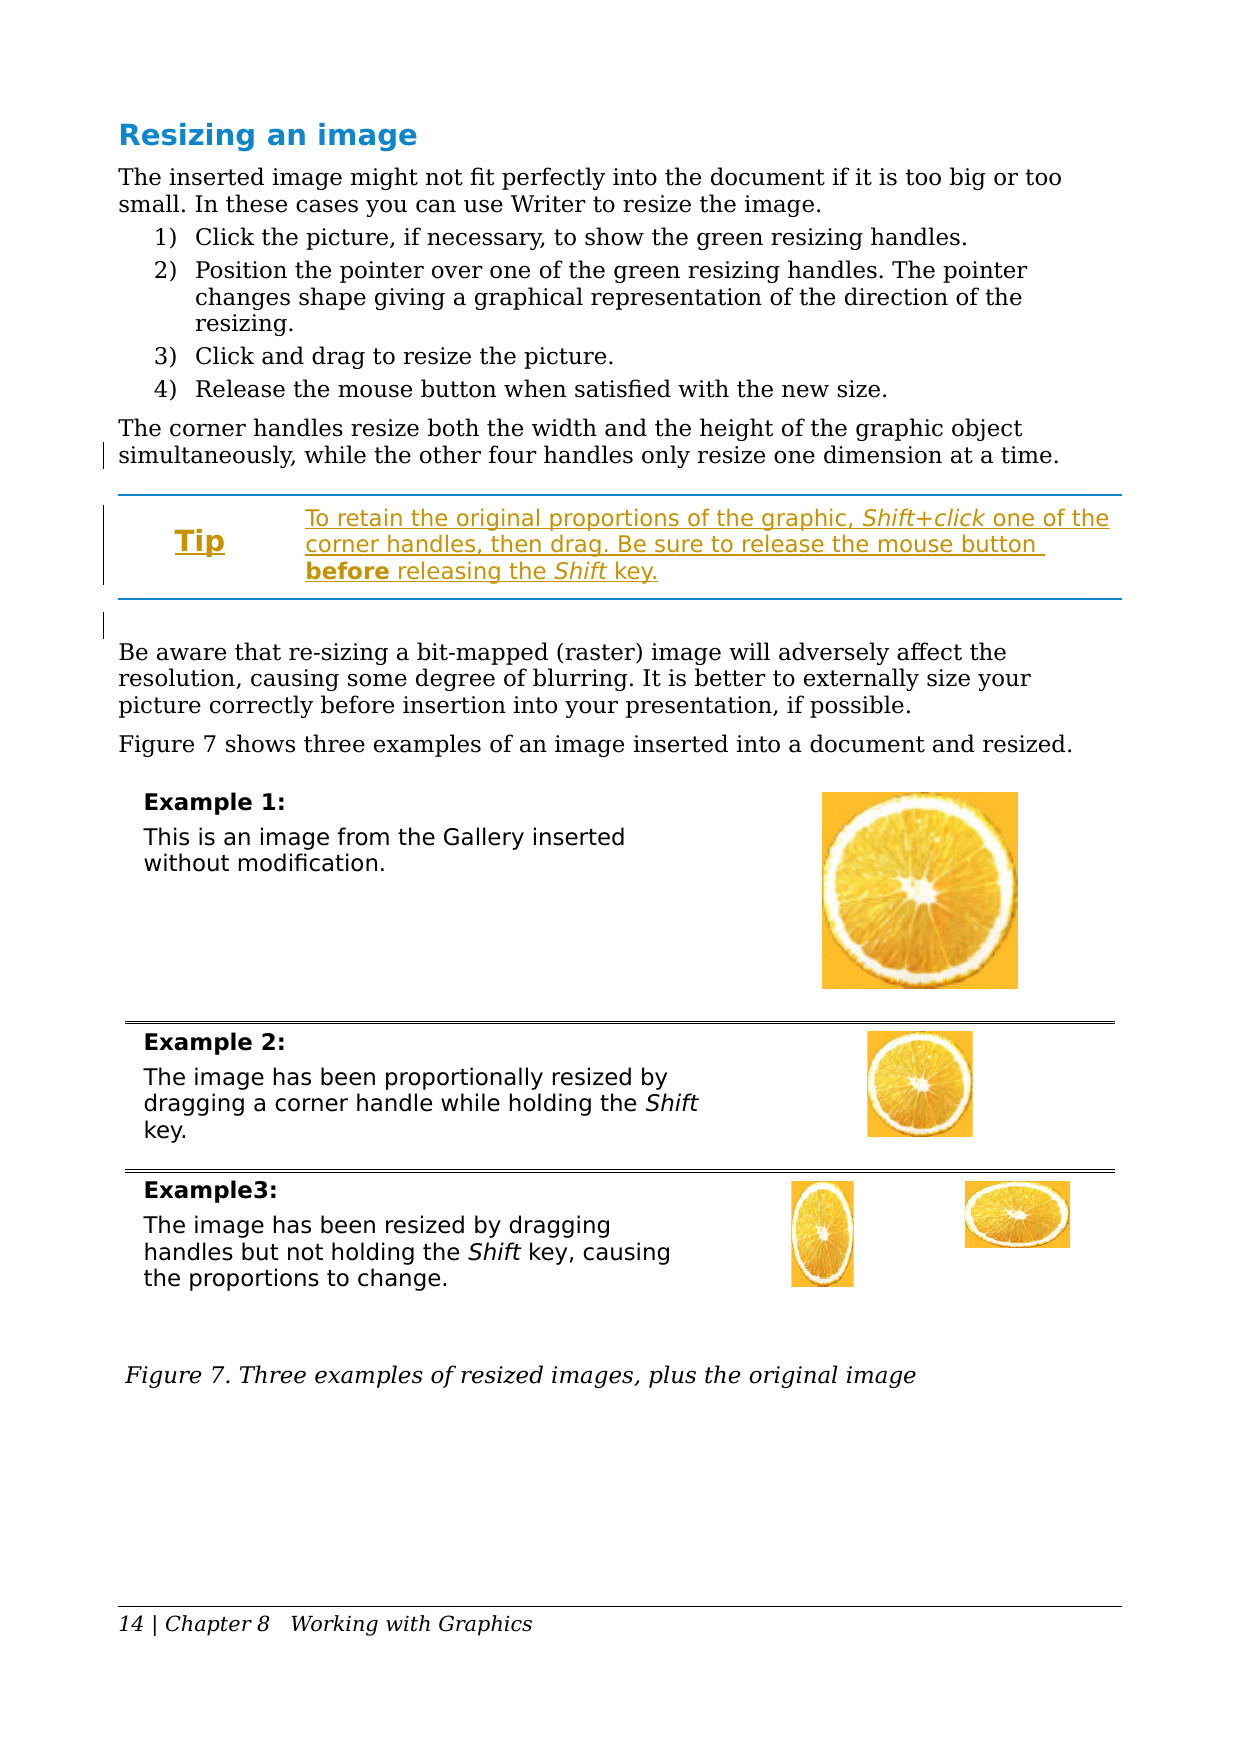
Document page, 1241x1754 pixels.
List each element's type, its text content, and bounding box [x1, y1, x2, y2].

table_header Tip [118, 496, 281, 598]
table_cell [725, 1024, 1115, 1169]
list Release the mouse button when satisfied with the new size. [177, 376, 1122, 403]
subtitle Resizing an image [118, 118, 1122, 152]
text Be aware that re-sizing a bit-mapped (raster) image will adversely affect the resolution, causing some degree of blurring. It is better to externally size your picture correctly before insertion into your presentation, if possible. [118, 639, 1122, 719]
list Click and drag to resize the picture. [177, 343, 1122, 370]
text Figure 7. Three examples of resized images, plus the original image [125, 1362, 1115, 1389]
picture [964, 1181, 1071, 1248]
list Click the picture, if necessary, to show the green resizing handles. [177, 224, 1122, 251]
text The corner handles resize both the width and the height of the graphic object simultaneously, while the other four handles only resize one dimension at a time. [118, 416, 1122, 469]
table_cell [920, 1173, 1115, 1329]
table_header [725, 783, 1115, 792]
table_cell Example 2: The image has been proportionally resized by dragging a corner handle while holding the Shift key. [125, 1024, 725, 1169]
picture [867, 1031, 973, 1137]
table_header Example 1: This is an image from the Gallery inserted without modification. [125, 783, 725, 1021]
table_cell [725, 1173, 920, 1329]
list The inserted image might not fit perfectly into the document if it is too big or too small. In these cases you can use Writer to resize the image. [118, 164, 1122, 218]
picture [822, 792, 1018, 989]
list Position the pointer over one of the green resizing handles. The pointer changes shape giving a graphical representation of the direction of the resizing. [177, 257, 1122, 337]
picture [791, 1181, 854, 1287]
table_header To retain the original proportions of the graphic, Shift+click one of the corner handles, then drag. Be sure to release the mouse button before releasing the Shift key. [281, 496, 1122, 598]
table_header [725, 793, 1115, 1021]
text Figure 7 shows three examples of an image inserted into a document and resized. [118, 731, 1122, 758]
table_cell Example3: The image has been resized by dragging handles but not holding the Shift key, causing the proportions to change. [125, 1173, 725, 1329]
